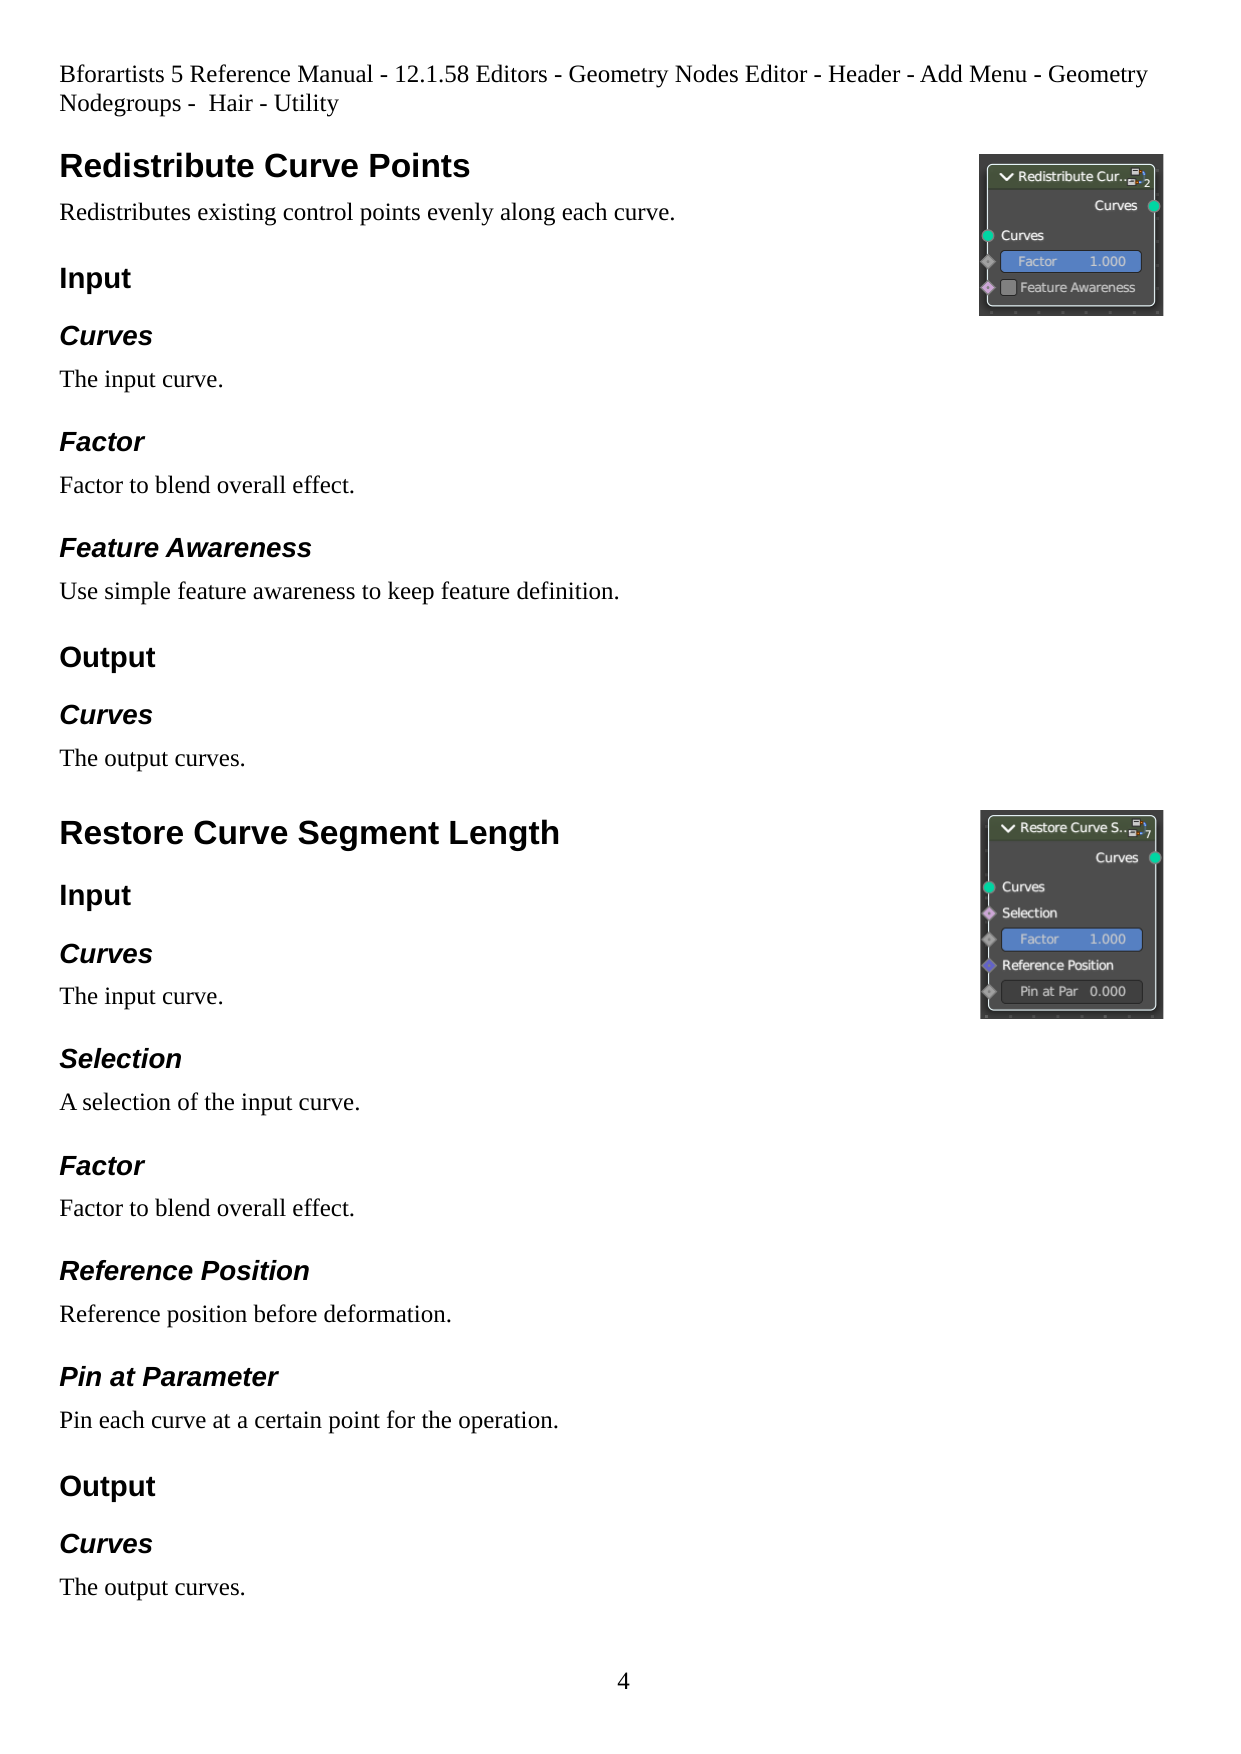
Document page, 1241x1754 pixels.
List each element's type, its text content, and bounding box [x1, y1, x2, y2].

subtitle [1164, 261, 1181, 294]
text Pin each curve at a certain point for the operation. [59, 1405, 1181, 1434]
text The input curve. [59, 981, 980, 1010]
subtitle Reference Position [59, 1255, 1181, 1287]
subtitle Output [59, 639, 1181, 673]
subtitle [1164, 937, 1181, 969]
subtitle Input [59, 878, 980, 912]
text Use simple feature awareness to keep feature definition. [59, 576, 1181, 604]
text Redistributes existing control points evenly along each curve. [59, 197, 979, 226]
subtitle Curves [59, 937, 980, 969]
subtitle Selection [59, 1043, 1181, 1075]
text [1164, 981, 1181, 1010]
subtitle Redistribute Curve Points [59, 146, 1181, 185]
text A selection of the input curve. [59, 1087, 1181, 1116]
subtitle Feature Awareness [59, 531, 1181, 563]
text The input curve. [59, 364, 1181, 393]
subtitle Pin at Parameter [59, 1361, 1181, 1393]
subtitle Factor [59, 1149, 1181, 1181]
text Reference position before deformation. [59, 1299, 1181, 1328]
picture [979, 154, 1164, 316]
subtitle Output [59, 1469, 1181, 1502]
picture [980, 810, 1164, 1019]
subtitle Curves [59, 698, 1181, 730]
subtitle Curves [59, 1527, 1181, 1559]
text Factor to blend overall effect. [59, 470, 1181, 499]
text The output curves. [59, 1572, 1181, 1601]
subtitle Restore Curve Segment Length [59, 812, 980, 851]
text Factor to blend overall effect. [59, 1193, 1181, 1222]
subtitle [1164, 878, 1181, 912]
text The output curves. [59, 743, 1181, 771]
subtitle Input [59, 261, 979, 294]
subtitle Factor [59, 426, 1181, 457]
subtitle [1164, 812, 1181, 851]
subtitle Curves [59, 319, 1181, 351]
